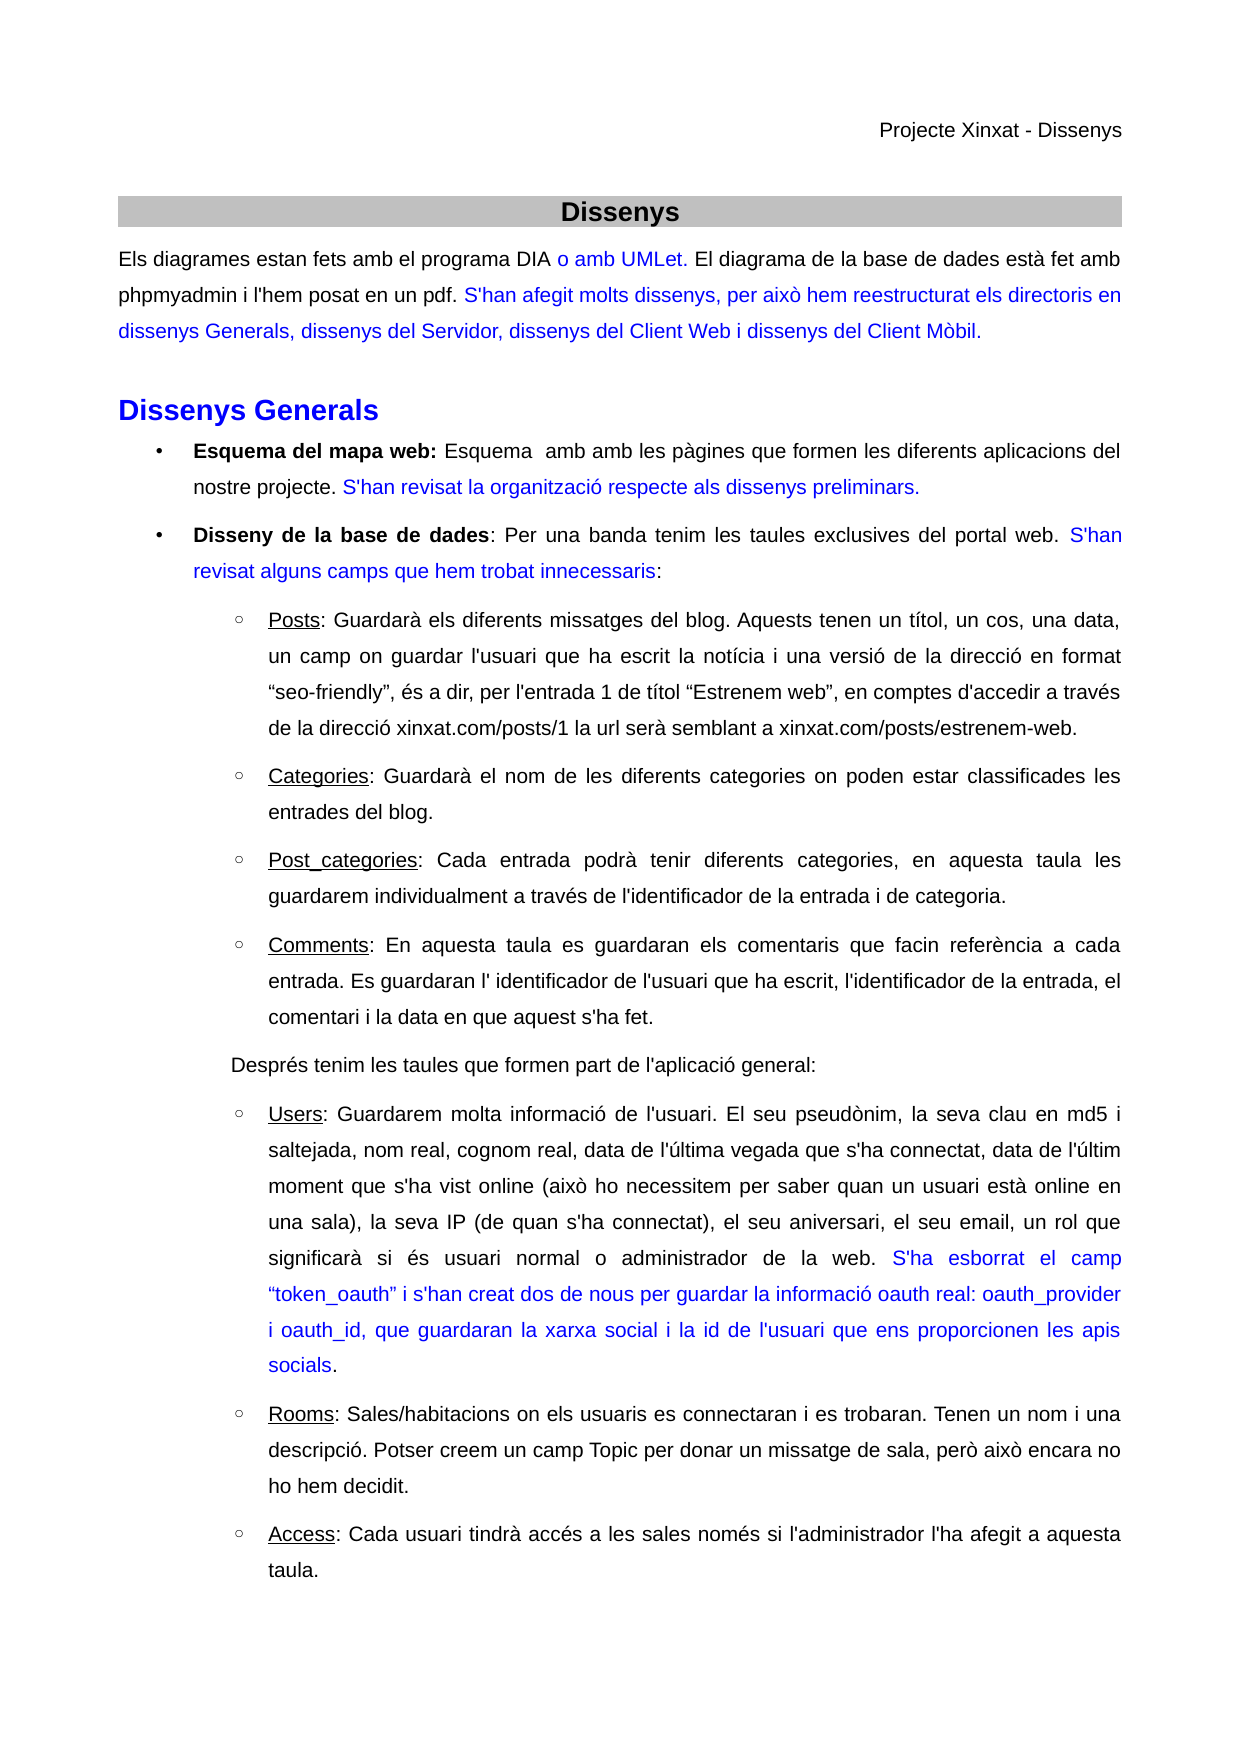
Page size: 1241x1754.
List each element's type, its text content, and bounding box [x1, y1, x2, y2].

list Post_categories: Cada entrada podrà tenir diferents categories, en aquesta taula les guardarem individualment a través de l'identificador de la entrada i de categoria. [231, 848, 1122, 908]
list Categories: Guardarà el nom de les diferents categories on poden estar classificades les entrades del blog. [231, 764, 1122, 824]
list Comments: En aquesta taula es guardaran els comentaris que facin referència a cada entrada. Es guardaran l' identificador de l'usuari que ha escrit, l'identificador de la entrada, el comentari i la data en que aquest s'ha fet. [231, 933, 1122, 1029]
list Disseny de la base de dades: Per una banda tenim les taules exclusives del portal web. S'han revisat alguns camps que hem trobat innecessaris: [156, 523, 1122, 583]
list Posts: Guardarà els diferents missatges del blog. Aquests tenen un títol, un cos, una data, un camp on guardar l'usuari que ha escrit la notícia i una versió de la direcció en format “seo-friendly”, és a dir, per l'entrada 1 de títol “Estrenem web”, en comptes d'accedir a través de la direcció xinxat.com/posts/1 la url serà semblant a xinxat.com/posts/estrenem-web. [231, 607, 1122, 739]
subtitle Dissenys Generals [118, 392, 1122, 426]
list Access: Cada usuari tindrà accés a les sales només si l'administrador l'ha afegit a aquesta taula. [231, 1522, 1122, 1582]
list Rooms: Sales/habitacions on els usuaris es connectaran i es trobaran. Tenen un nom i una descripció. Potser creem un camp Topic per donar un missatge de sala, però això encara no ho hem decidit. [231, 1402, 1122, 1498]
text Dissenys [118, 196, 1122, 227]
list Users: Guardarem molta informació de l'usuari. El seu pseudònim, la seva clau en md5 i saltejada, nom real, cognom real, data de l'última vegada que s'ha connectat, data de l'últim moment que s'ha vist online (això ho necessitem per saber quan un usuari està online en una sala), la seva IP (de quan s'ha connectat), el seu aniversari, el seu email, un rol que significarà si és usuari normal o administrador de la web. S'ha esborrat el camp “token_oauth” i s'han creat dos de nous per guardar la informació oauth real: oauth_provider i oauth_id, que guardaran la xarxa social i la id de l'usuari que ens proporcionen les apis socials. [231, 1102, 1122, 1377]
list Després tenim les taules que formen part de l'aplicació general: [193, 1053, 1122, 1077]
text Els diagrames estan fets amb el programa DIA o amb UMLet. El diagrama de la base de dades està fet amb phpmyadmin i l'hem posat en un pdf. S'han afegit molts dissenys, per això hem reestructurat els directoris en dissenys Generals, dissenys del Servidor, dissenys del Client Web i dissenys del Client Mòbil. [118, 247, 1122, 343]
list Esquema del mapa web: Esquema amb amb les pàgines que formen les diferents aplicacions del nostre projecte. S'han revisat la organització respecte als dissenys preliminars. [156, 438, 1122, 498]
